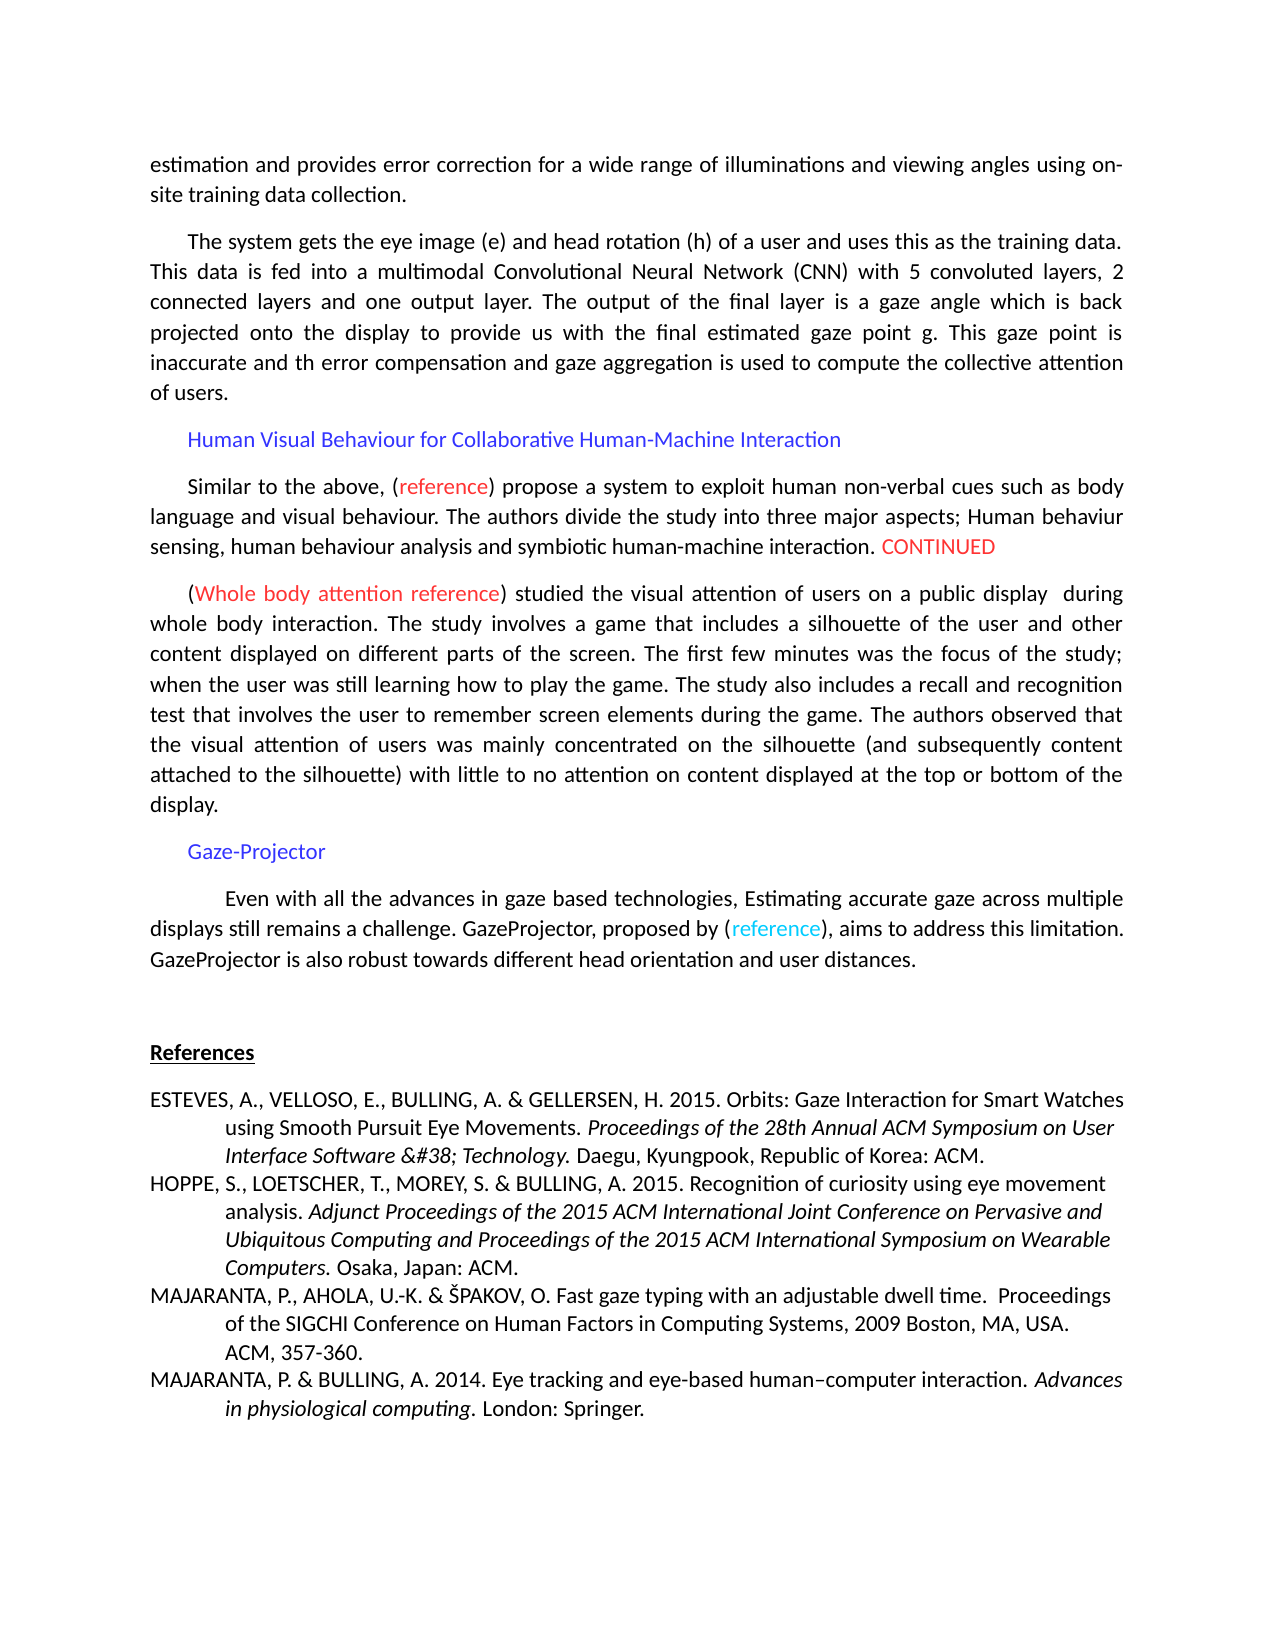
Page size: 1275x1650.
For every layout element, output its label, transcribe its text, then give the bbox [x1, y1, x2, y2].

text (Whole body attention reference) studied the visual attention of users on a public display during whole body interaction. The study involves a game that includes a silhouette of the user and other content displayed on different parts of the screen. The first few minutes was the focus of the study; when the user was still learning how to play the game. The study also includes a recall and recognition test that involves the user to remember screen elements during the game. The authors observed that the visual attention of users was mainly concentrated on the silhouette (and subsequently content attached to the silhouette) with little to no attention on content displayed at the top or bottom of the display. [150, 579, 1125, 819]
text MAJARANTA, P. & BULLING, A. 2014. Eye tracking and eye-based human–computer interaction. Advances in physiological computing. London: Springer. [150, 1366, 1125, 1422]
text The system gets the eye image (e) and head rotation (h) of a user and uses this as the training data. This data is fed into a multimodal Convolutional Neural Network (CNN) with 5 convoluted layers, 2 connected layers and one output layer. The output of the final layer is a gaze angle which is back projected onto the display to provide us with the final estimated gaze point g. This gaze point is inaccurate and th error compensation and gaze aggregation is used to compute the collective attention of users. [150, 227, 1125, 406]
text ESTEVES, A., VELLOSO, E., BULLING, A. & GELLERSEN, H. 2015. Orbits: Gaze Interaction for Smart Watches using Smooth Pursuit Eye Movements. Proceedings of the 28th Annual ACM Symposium on User Interface Software &#38; Technology. Daegu, Kyungpook, Republic of Korea: ACM. [150, 1085, 1125, 1169]
text Even with all the advances in gaze based technologies, Estimating accurate gaze across multiple displays still remains a challenge. GazeProjector, proposed by (reference), aims to address this limitation. GazeProjector is also robust towards different head orientation and user distances. [150, 884, 1125, 973]
text estimation and provides error correction for a wide range of illuminations and viewing angles using on-site training data collection. [150, 150, 1125, 208]
text Gaze-Projector [150, 837, 1125, 866]
text MAJARANTA, P., AHOLA, U.-K. & ŠPAKOV, O. Fast gaze typing with an adjustable dwell time. Proceedings of the SIGCHI Conference on Human Factors in Computing Systems, 2009 Boston, MA, USA. ACM, 357-360. [150, 1282, 1125, 1366]
text HOPPE, S., LOETSCHER, T., MOREY, S. & BULLING, A. 2015. Recognition of curiosity using eye movement analysis. Adjunct Proceedings of the 2015 ACM International Joint Conference on Pervasive and Ubiquitous Computing and Proceedings of the 2015 ACM International Symposium on Wearable Computers. Osaka, Japan: ACM. [150, 1169, 1125, 1282]
text Human Visual Behaviour for Collaborative Human-Machine Interaction [150, 425, 1125, 453]
text References [150, 1038, 1125, 1067]
text Similar to the above, (reference) propose a system to exploit human non-verbal cues such as body language and visual behaviour. The authors divide the study into three major aspects; Human behaviur sensing, human behaviour analysis and symbiotic human-machine interaction. CONTINUED [150, 472, 1125, 560]
